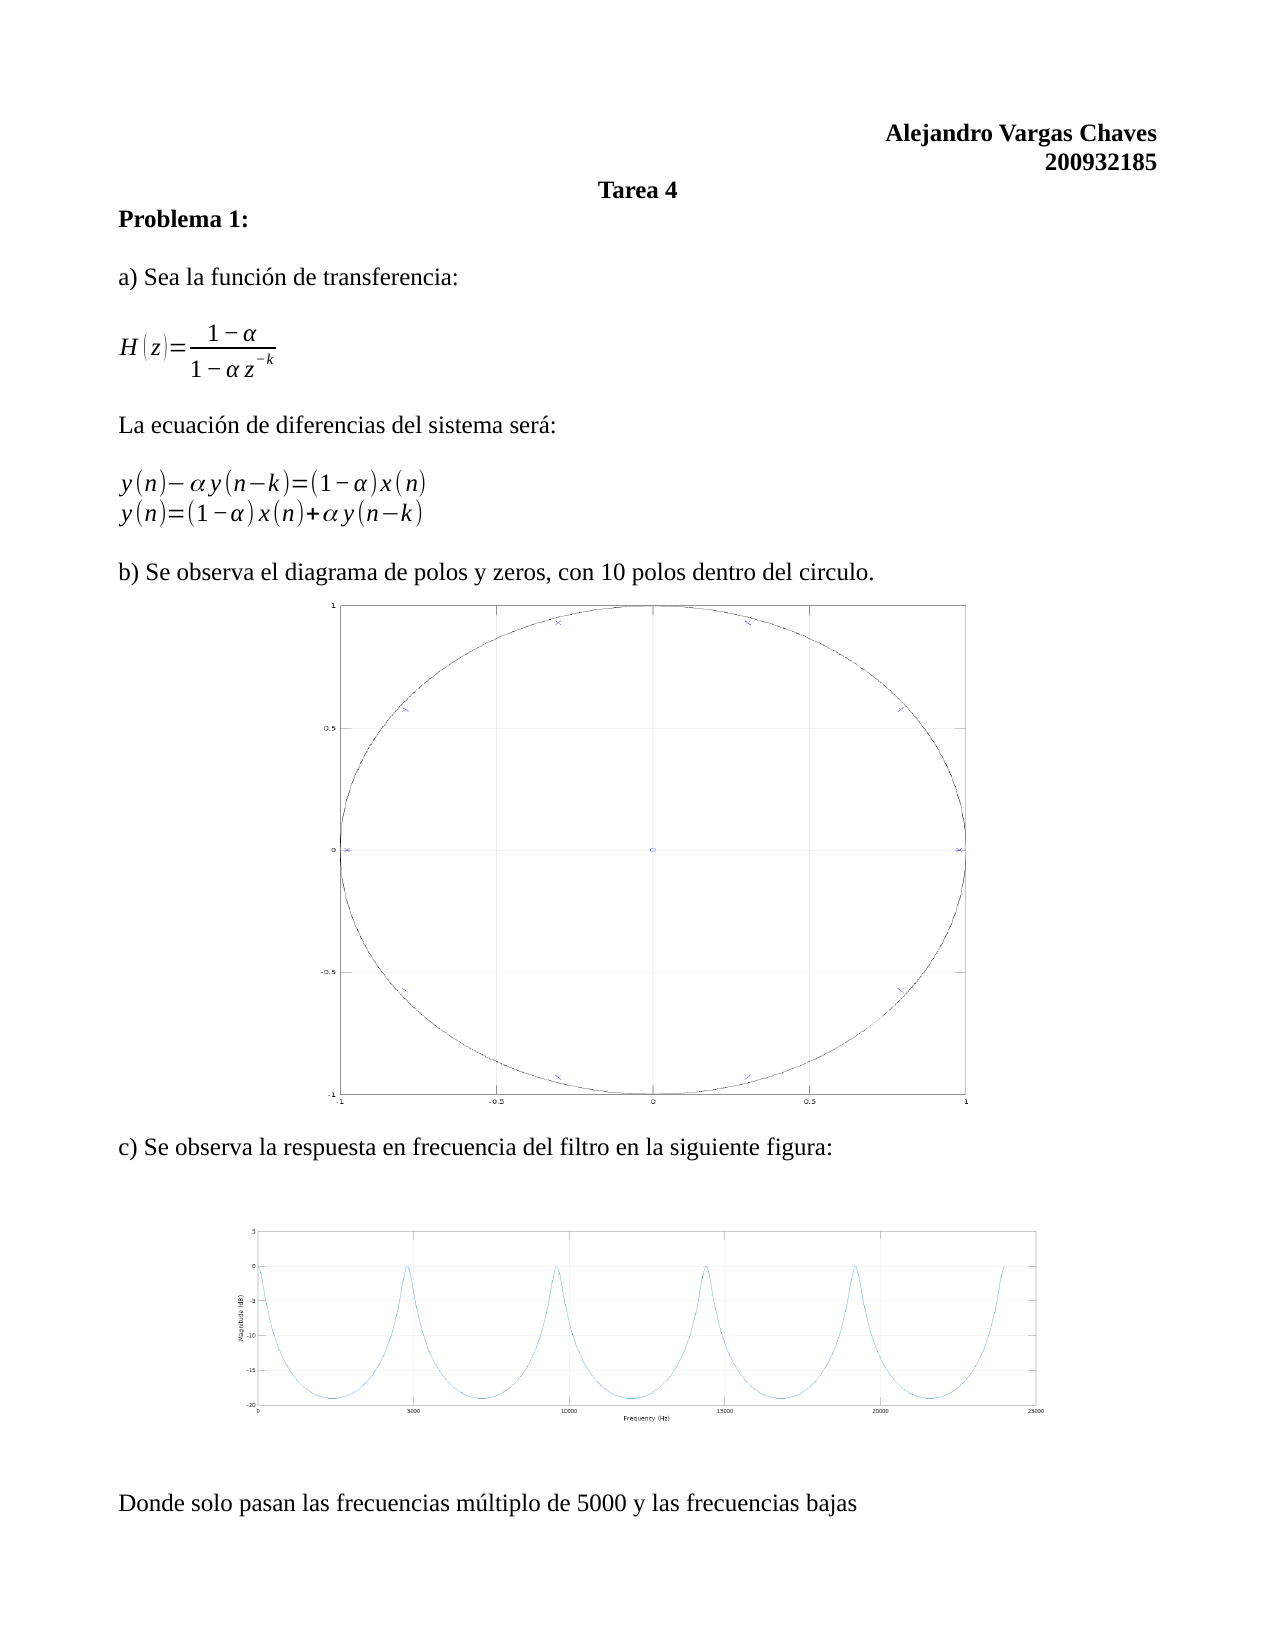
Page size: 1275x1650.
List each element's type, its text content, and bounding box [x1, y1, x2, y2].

text Alejandro Vargas Chaves [118, 118, 1157, 147]
text Tarea 4 [118, 176, 1157, 204]
picture [405, 594, 969, 1110]
text Donde solo pasan las frecuencias múltiplo de 5000 y las frecuencias bajas [118, 1488, 1157, 1517]
text b) Se observa el diagrama de polos y zeros, con 10 polos dentro del circulo. [118, 557, 1157, 586]
text c) Se observa la respuesta en frecuencia del filtro en la siguiente figura: [118, 1132, 1157, 1161]
picture [223, 1217, 1052, 1460]
text a) Sea la función de transferencia: [118, 262, 1157, 291]
text La ecuación de diferencias del sistema será: [118, 411, 1157, 439]
text Problema 1: [118, 204, 1157, 233]
text 200932185 [118, 147, 1157, 176]
